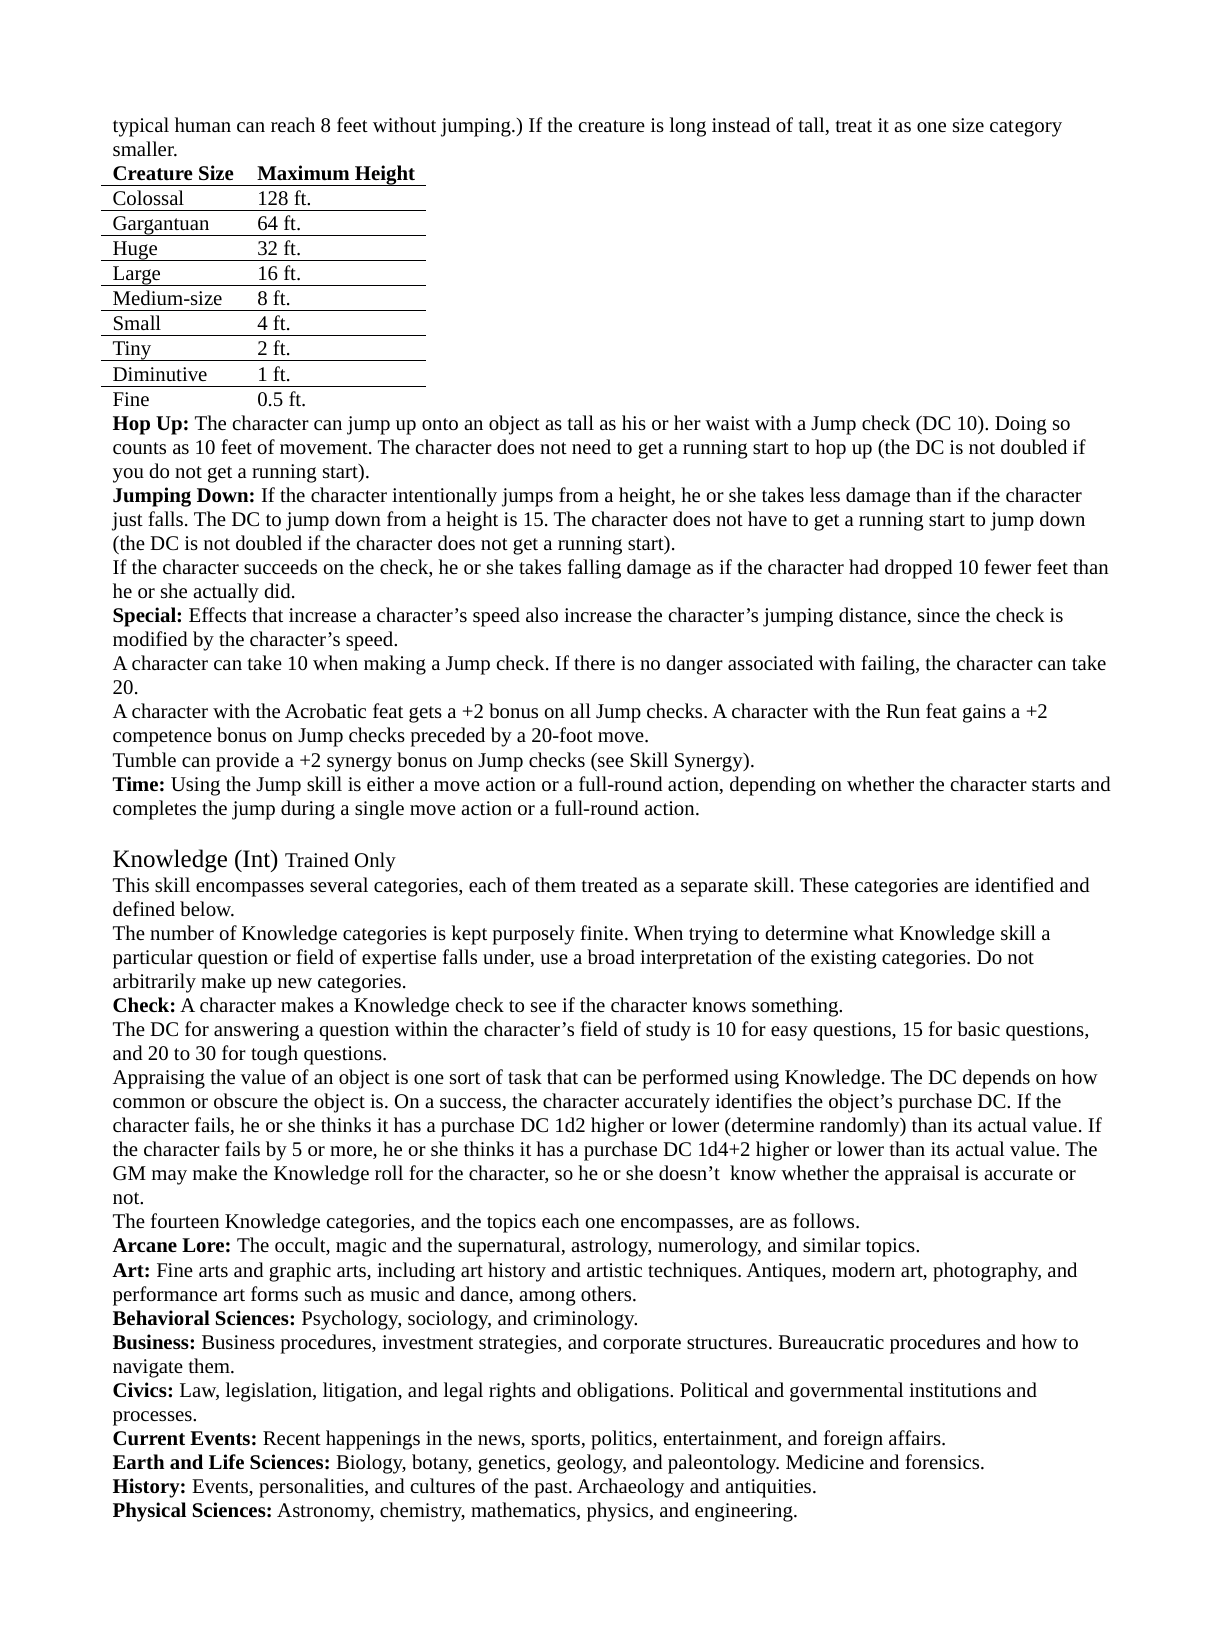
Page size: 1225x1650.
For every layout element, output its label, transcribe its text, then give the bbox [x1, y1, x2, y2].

table_cell Medium-size [101, 286, 246, 310]
table_cell Huge [101, 236, 246, 260]
text Behavioral Sciences: Psychology, sociology, and criminology. [112, 1306, 1112, 1330]
text Check: A character makes a Knowledge check to see if the character knows something. [112, 993, 1112, 1017]
table_cell Diminutive [101, 361, 246, 386]
text A character can take 10 when making a Jump check. If there is no danger associated with failing, the character can take 20. [112, 651, 1112, 699]
table_cell 1 ft. [246, 361, 426, 386]
text Arcane Lore: The occult, magic and the supernatural, astrology, numerology, and similar topics. [112, 1233, 1112, 1257]
text Jumping Down: If the character intentionally jumps from a height, he or she takes less damage than if the character just falls. The DC to jump down from a height is 15. The character does not have to get a running start to jump down (the DC is not doubled if the character does not get a running start). [112, 483, 1112, 555]
table_header Maximum Height [246, 161, 426, 185]
text Tumble can provide a +2 synergy bonus on Jump checks (see Skill Synergy). [112, 747, 1112, 772]
table_cell 8 ft. [246, 286, 426, 310]
text The DC for answering a question within the character’s field of study is 10 for easy questions, 15 for basic questions, and 20 to 30 for tough questions. [112, 1017, 1112, 1065]
text Physical Sciences: Astronomy, chemistry, mathematics, physics, and engineering. [112, 1498, 1112, 1522]
text The fourteen Knowledge categories, and the topics each one encompasses, are as follows. [112, 1209, 1112, 1233]
text If the character succeeds on the check, he or she takes falling damage as if the character had dropped 10 fewer feet than he or she actually did. [112, 555, 1112, 603]
table_cell Gargantuan [101, 211, 246, 235]
text Civics: Law, legislation, litigation, and legal rights and obligations. Political and governmental institutions and processes. [112, 1378, 1112, 1426]
text Knowledge (Int) Trained Only [112, 844, 1112, 872]
table_cell 16 ft. [246, 261, 426, 285]
table_cell 2 ft. [246, 336, 426, 360]
table_cell 128 ft. [246, 186, 426, 210]
table_header Creature Size [101, 161, 246, 185]
text Hop Up: The character can jump up onto an object as tall as his or her waist with a Jump check (DC 10). Doing so counts as 10 feet of movement. The character does not need to get a running start to hop up (the DC is not doubled if you do not get a running start). [112, 411, 1112, 483]
text The number of Knowledge categories is kept purposely finite. When trying to determine what Knowledge skill a particular question or field of expertise falls under, use a broad interpretation of the existing categories. Do not arbitrarily make up new categories. [112, 921, 1112, 993]
text Special: Effects that increase a character’s speed also increase the character’s jumping distance, since the check is modified by the character’s speed. [112, 603, 1112, 651]
table_cell Tiny [101, 336, 246, 360]
table_cell Colossal [101, 186, 246, 210]
table_cell Small [101, 311, 246, 335]
text typical human can reach 8 feet without jumping.) If the creature is long instead of tall, treat it as one size category smaller. [112, 112, 1112, 161]
text History: Events, personalities, and cultures of the past. Archaeology and antiquities. [112, 1474, 1112, 1498]
text Current Events: Recent happenings in the news, sports, politics, entertainment, and foreign affairs. [112, 1426, 1112, 1450]
text Earth and Life Sciences: Biology, botany, genetics, geology, and paleontology. Medicine and forensics. [112, 1450, 1112, 1474]
table_cell 4 ft. [246, 311, 426, 335]
text A character with the Acrobatic feat gets a +2 bonus on all Jump checks. A character with the Run feat gains a +2 competence bonus on Jump checks preceded by a 20-foot move. [112, 699, 1112, 747]
table_cell 0.5 ft. [246, 387, 426, 411]
text Art: Fine arts and graphic arts, including art history and artistic techniques. Antiques, modern art, photography, and performance art forms such as music and dance, among others. [112, 1257, 1112, 1306]
table_cell 32 ft. [246, 236, 426, 260]
table_cell 64 ft. [246, 211, 426, 235]
table_cell Large [101, 261, 246, 285]
table_cell Fine [101, 387, 246, 411]
text Business: Business procedures, investment strategies, and corporate structures. Bureaucratic procedures and how to navigate them. [112, 1330, 1112, 1378]
text Time: Using the Jump skill is either a move action or a full-round action, depending on whether the character starts and completes the jump during a single move action or a full-round action. [112, 772, 1112, 820]
text Appraising the value of an object is one sort of task that can be performed using Knowledge. The DC depends on how common or obscure the object is. On a success, the character accurately identifies the object’s purchase DC. If the character fails, he or she thinks it has a purchase DC 1d2 higher or lower (determine randomly) than its actual value. If the character fails by 5 or more, he or she thinks it has a purchase DC 1d4+2 higher or lower than its actual value. The GM may make the Knowledge roll for the character, so he or she doesn’t know whether the appraisal is accurate or not. [112, 1065, 1112, 1209]
text This skill encompasses several categories, each of them treated as a separate skill. These categories are identified and defined below. [112, 872, 1112, 921]
